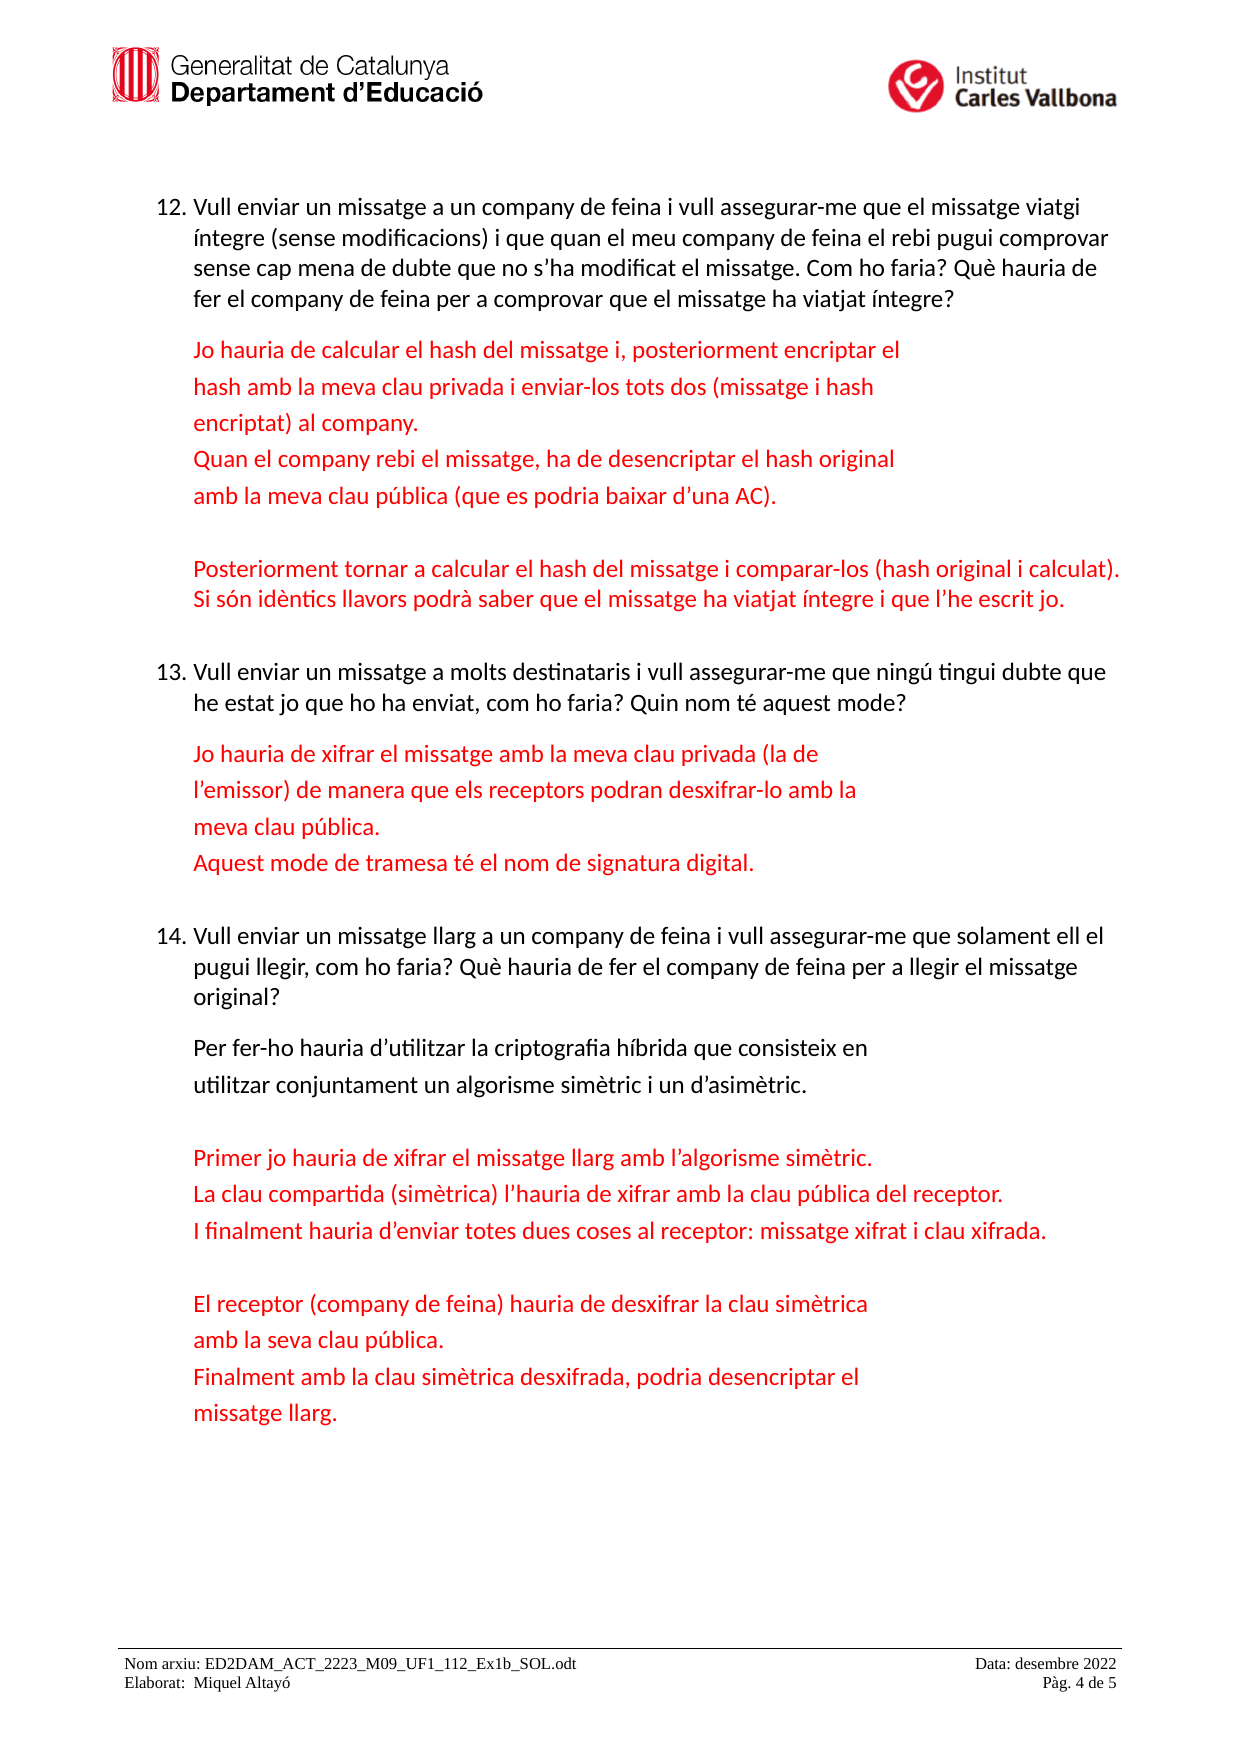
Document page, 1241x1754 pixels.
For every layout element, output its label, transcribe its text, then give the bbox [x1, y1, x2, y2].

list Vull enviar un missatge llarg a un company de feina i vull assegurar-me que solament ell el pugui llegir, com ho faria? Què hauria de fer el company de feina per a llegir el missatge original? [156, 920, 1122, 1012]
list encriptat) al company. [193, 407, 1122, 438]
list amb la meva clau pública (que es podria baixar d’una AC). [193, 480, 1122, 511]
list Finalment amb la clau simètrica desxifrada, podria desencriptar el [193, 1361, 1122, 1391]
list missatge llarg. [193, 1397, 1122, 1428]
list El receptor (company de feina) hauria de desxifrar la clau simètrica [193, 1288, 1122, 1318]
list I finalment hauria d’enviar totes dues coses al receptor: missatge xifrat i clau xifrada. [193, 1215, 1122, 1245]
list Vull enviar un missatge a molts destinataris i vull assegurar-me que ningú tingui dubte que he estat jo que ho ha enviat, com ho faria? Quin nom té aquest mode? [156, 656, 1122, 717]
list Quan el company rebi el missatge, ha de desencriptar el hash original [193, 443, 1122, 474]
list meva clau pública. [193, 811, 1122, 841]
picture [886, 56, 1128, 115]
list Per fer-ho hauria d’utilitzar la criptografia híbrida que consisteix en [193, 1032, 1122, 1063]
list l’emissor) de manera que els receptors podran desxifrar-lo amb la [193, 774, 1122, 805]
list hash amb la meva clau privada i enviar-los tots dos (missatge i hash [193, 371, 1122, 401]
picture [112, 46, 510, 109]
list amb la seva clau pública. [193, 1324, 1122, 1355]
list Jo hauria de calcular el hash del missatge i, posteriorment encriptar el [193, 334, 1122, 365]
list Posteriorment tornar a calcular el hash del missatge i comparar-los (hash original i calculat). Si són idèntics llavors podrà saber que el missatge ha viatjat íntegre i que l’he escrit jo. [193, 553, 1122, 614]
list La clau compartida (simètrica) l’hauria de xifrar amb la clau pública del receptor. [193, 1178, 1122, 1209]
list Jo hauria de xifrar el missatge amb la meva clau privada (la de [193, 738, 1122, 768]
list utilitzar conjuntament un algorisme simètric i un d’asimètric. [193, 1069, 1122, 1099]
list Primer jo hauria de xifrar el missatge llarg amb l’algorisme simètric. [193, 1142, 1122, 1172]
list Aquest mode de tramesa té el nom de signatura digital. [193, 847, 1122, 878]
list Vull enviar un missatge a un company de feina i vull assegurar-me que el missatge viatgi íntegre (sense modificacions) i que quan el meu company de feina el rebi pugui comprovar sense cap mena de dubte que no s’ha modificat el missatge. Com ho faria? Què hauria de fer el company de feina per a comprovar que el missatge ha viatjat íntegre? [156, 191, 1122, 313]
